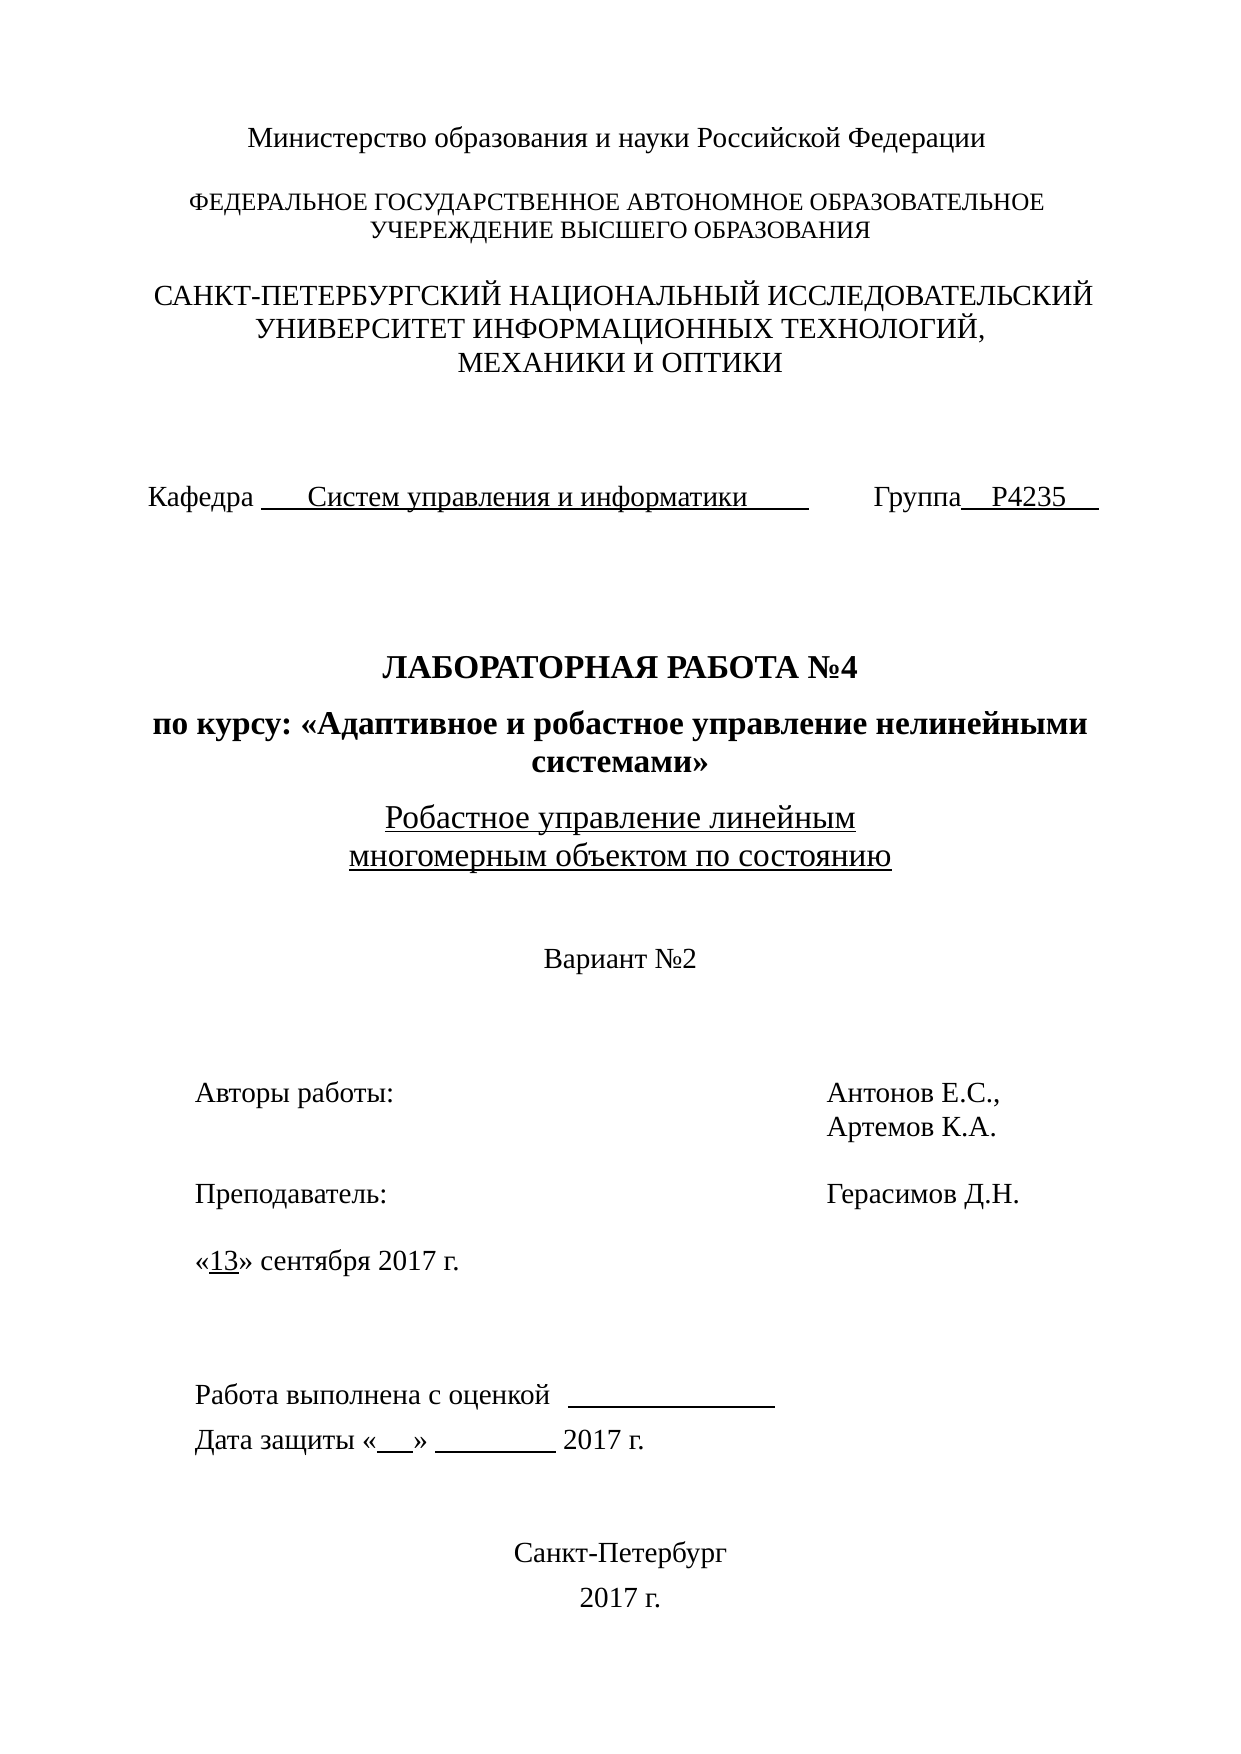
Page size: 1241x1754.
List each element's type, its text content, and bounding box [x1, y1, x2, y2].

text Робастное управление линейным [118, 797, 1122, 836]
text Дата защиты « » 2017 г. [118, 1422, 1122, 1456]
text Артемов К.А. [118, 1109, 1122, 1142]
text 2017 г. [118, 1580, 1122, 1614]
text Работа выполнена с оценкой [118, 1377, 1122, 1411]
text Кафедра Систем управления и информатики Группа P4235 [118, 479, 1122, 513]
text САНКТ-ПЕТЕРБУРГСКИЙ НАЦИОНАЛЬНЫЙ ИССЛЕДОВАТЕЛЬСКИЙ УНИВЕРСИТЕТ ИНФОРМАЦИОННЫХ ТЕХНОЛОГИЙ, МЕХАНИКИ И ОПТИКИ [118, 278, 1122, 378]
text «13» сентября 2017 г. [118, 1243, 1122, 1276]
text Санкт-Петербург [118, 1535, 1122, 1568]
text ЛАБОРАТОРНАЯ РАБОТА №4 [118, 647, 1122, 685]
text многомерным объектом по состоянию [118, 836, 1122, 874]
text Вариант №2 [118, 941, 1122, 974]
text Преподаватель: Герасимов Д.Н. [118, 1176, 1122, 1209]
text Министерство образования и науки Российской Федерации [118, 120, 1122, 153]
text по курсу: «Адаптивное и робастное управление нелинейными системами» [118, 703, 1122, 779]
text ФЕДЕРАЛЬНОЕ ГОСУДАРСТВЕННОЕ АВТОНОМНОЕ ОБРАЗОВАТЕЛЬНОЕ УЧЕРЕЖДЕНИЕ ВЫСШЕГО ОБРАЗОВАНИЯ [118, 187, 1122, 244]
text Авторы работы: Антонов Е.С., [118, 1075, 1122, 1109]
